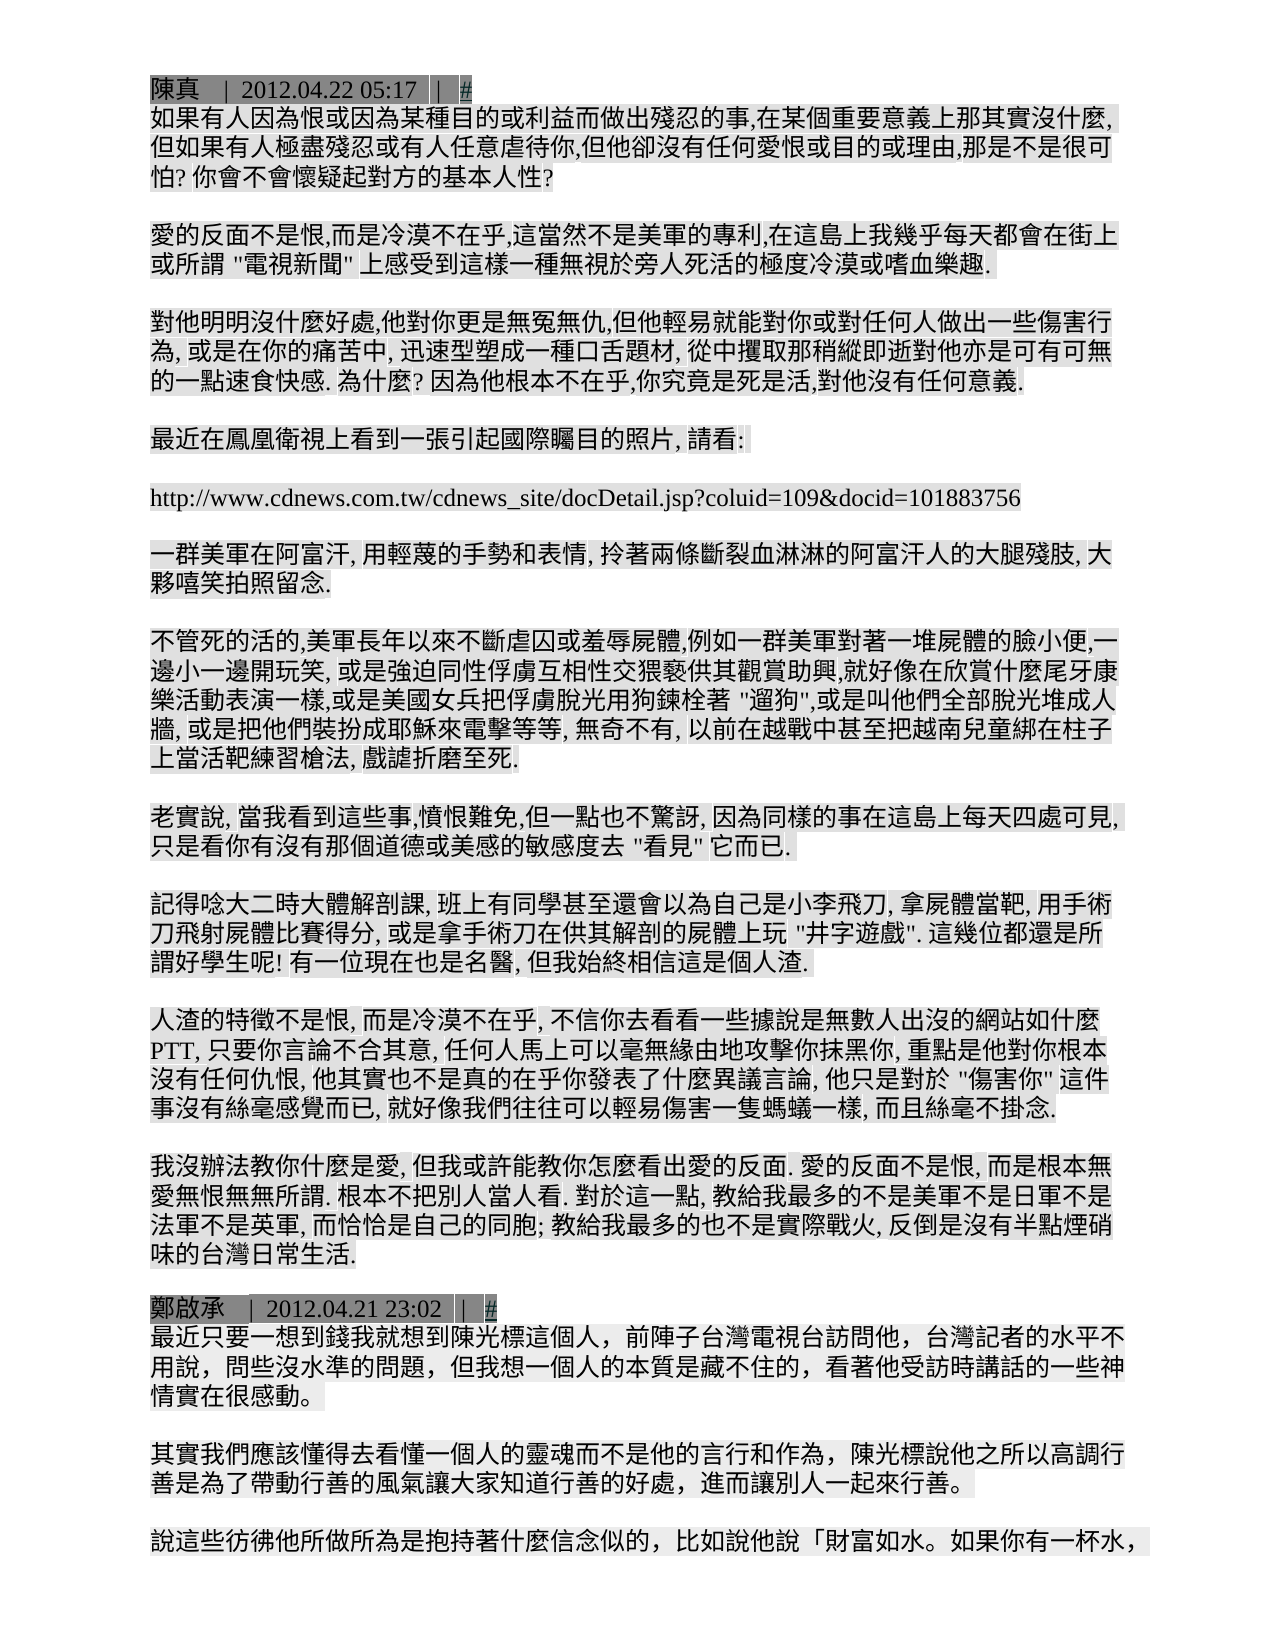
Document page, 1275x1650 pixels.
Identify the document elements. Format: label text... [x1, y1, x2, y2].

text 陳真 | 2012.04.22 05:17 | # [150, 75, 1125, 104]
text 鄭啟承 | 2012.04.21 23:02 | # [150, 1294, 1125, 1324]
text 如果有人因為恨或因為某種目的或利益而做出殘忍的事,在某個重要意義上那其實沒什麼, 但如果有人極盡殘忍或有人任意虐待你,但他卻沒有任何愛恨或目的或理由,那是不是很可怕? 你會不會懷疑起對方的基本人性? 愛的反面不是恨,而是冷漠不在乎,這當然不是美軍的專利,在這島上我幾乎每天都會在街上或所謂 "電視新聞" 上感受到這樣一種無視於旁人死活的極度冷漠或嗜血樂趣. 對他明明沒什麼好處,他對你更是無冤無仇,但他輕易就能對你或對任何人做出一些傷害行為, 或是在你的痛苦中, 迅速型塑成一種口舌題材, 從中攫取那稍縱即逝對他亦是可有可無的一點速食快感. 為什麼? 因為他根本不在乎,你究竟是死是活,對他沒有任何意義. 最近在鳳凰衛視上看到一張引起國際矚目的照片, 請看: http://www.cdnews.com.tw/cdnews_site/docDetail.jsp?coluid=109&docid=101883756 一群美軍在阿富汗, 用輕蔑的手勢和表情, 拎著兩條斷裂血淋淋的阿富汗人的大腿殘肢, 大夥嘻笑拍照留念. 不管死的活的,美軍長年以來不斷虐囚或羞辱屍體,例如一群美軍對著一堆屍體的臉小便,一邊小一邊開玩笑, 或是強迫同性俘虜互相性交猥褻供其觀賞助興,就好像在欣賞什麼尾牙康樂活動表演一樣,或是美國女兵把俘虜脫光用狗鍊栓著 "遛狗",或是叫他們全部脫光堆成人牆, 或是把他們裝扮成耶穌來電擊等等, 無奇不有, 以前在越戰中甚至把越南兒童綁在柱子上當活靶練習槍法, 戲謔折磨至死. 老實說, 當我看到這些事,憤恨難免,但一點也不驚訝, 因為同樣的事在這島上每天四處可見, 只是看你有沒有那個道德或美感的敏感度去 "看見" 它而已. 記得唸大二時大體解剖課, 班上有同學甚至還會以為自己是小李飛刀, 拿屍體當靶, 用手術刀飛射屍體比賽得分, 或是拿手術刀在供其解剖的屍體上玩 "井字遊戲". 這幾位都還是所謂好學生呢! 有一位現在也是名醫, 但我始終相信這是個人渣. 人渣的特徵不是恨, 而是冷漠不在乎, 不信你去看看一些據說是無數人出沒的網站如什麼PTT, 只要你言論不合其意, 任何人馬上可以毫無緣由地攻擊你抹黑你, 重點是他對你根本沒有任何仇恨, 他其實也不是真的在乎你發表了什麼異議言論, 他只是對於 "傷害你" 這件事沒有絲毫感覺而已, 就好像我們往往可以輕易傷害一隻螞蟻一樣, 而且絲毫不掛念. 我沒辦法教你什麼是愛, 但我或許能教你怎麼看出愛的反面. 愛的反面不是恨, 而是根本無愛無恨無無所謂. 根本不把別人當人看. 對於這一點, 教給我最多的不是美軍不是日軍不是法軍不是英軍, 而恰恰是自己的同胞; 教給我最多的也不是實際戰火, 反倒是沒有半點煙硝味的台灣日常生活. [150, 104, 1125, 1269]
text 最近只要一想到錢我就想到陳光標這個人，前陣子台灣電視台訪問他，台灣記者的水平不用說，問些沒水準的問題，但我想一個人的本質是藏不住的，看著他受訪時講話的一些神情實在很感動。 其實我們應該懂得去看懂一個人的靈魂而不是他的言行和作為，陳光標說他之所以高調行善是為了帶動行善的風氣讓大家知道行善的好處，進而讓別人一起來行善。 說這些彷彿他所做所為是抱持著什麼信念似的，比如說他說「財富如水。如果你有一杯水，你可以獨自享用；如果你有一桶水，可以存放家中；但如果你有一條河，就要學會與他人分享。」他還說「活在人們尊重中的慈善家，比孤獨死在存摺單上的守財奴光榮、偉大」 。 聽起來很酷，但我是不信他講得這些的，我是說他之所以行善就是因為他想行善，是出於一種本能或是心理衝動，而不是因為自己嘴上說的這些道理。 我的意思是善良的人就只是因為他是個善良的人，而不是因為他奉行了某個道理或信念而「成為」了一個善人。 如果說這是一種生物性或基因或宿命，那我這幾年慢慢地也只相信這種演化而非後天修為了。 他講得一句話真的酷到不行：「我就要高調做善事，如果你不服你來做，你來和我爭「中國首善」這個稱號」。 看來我應該考慮請他投資我們一下才對。 [150, 1324, 1125, 1556]
